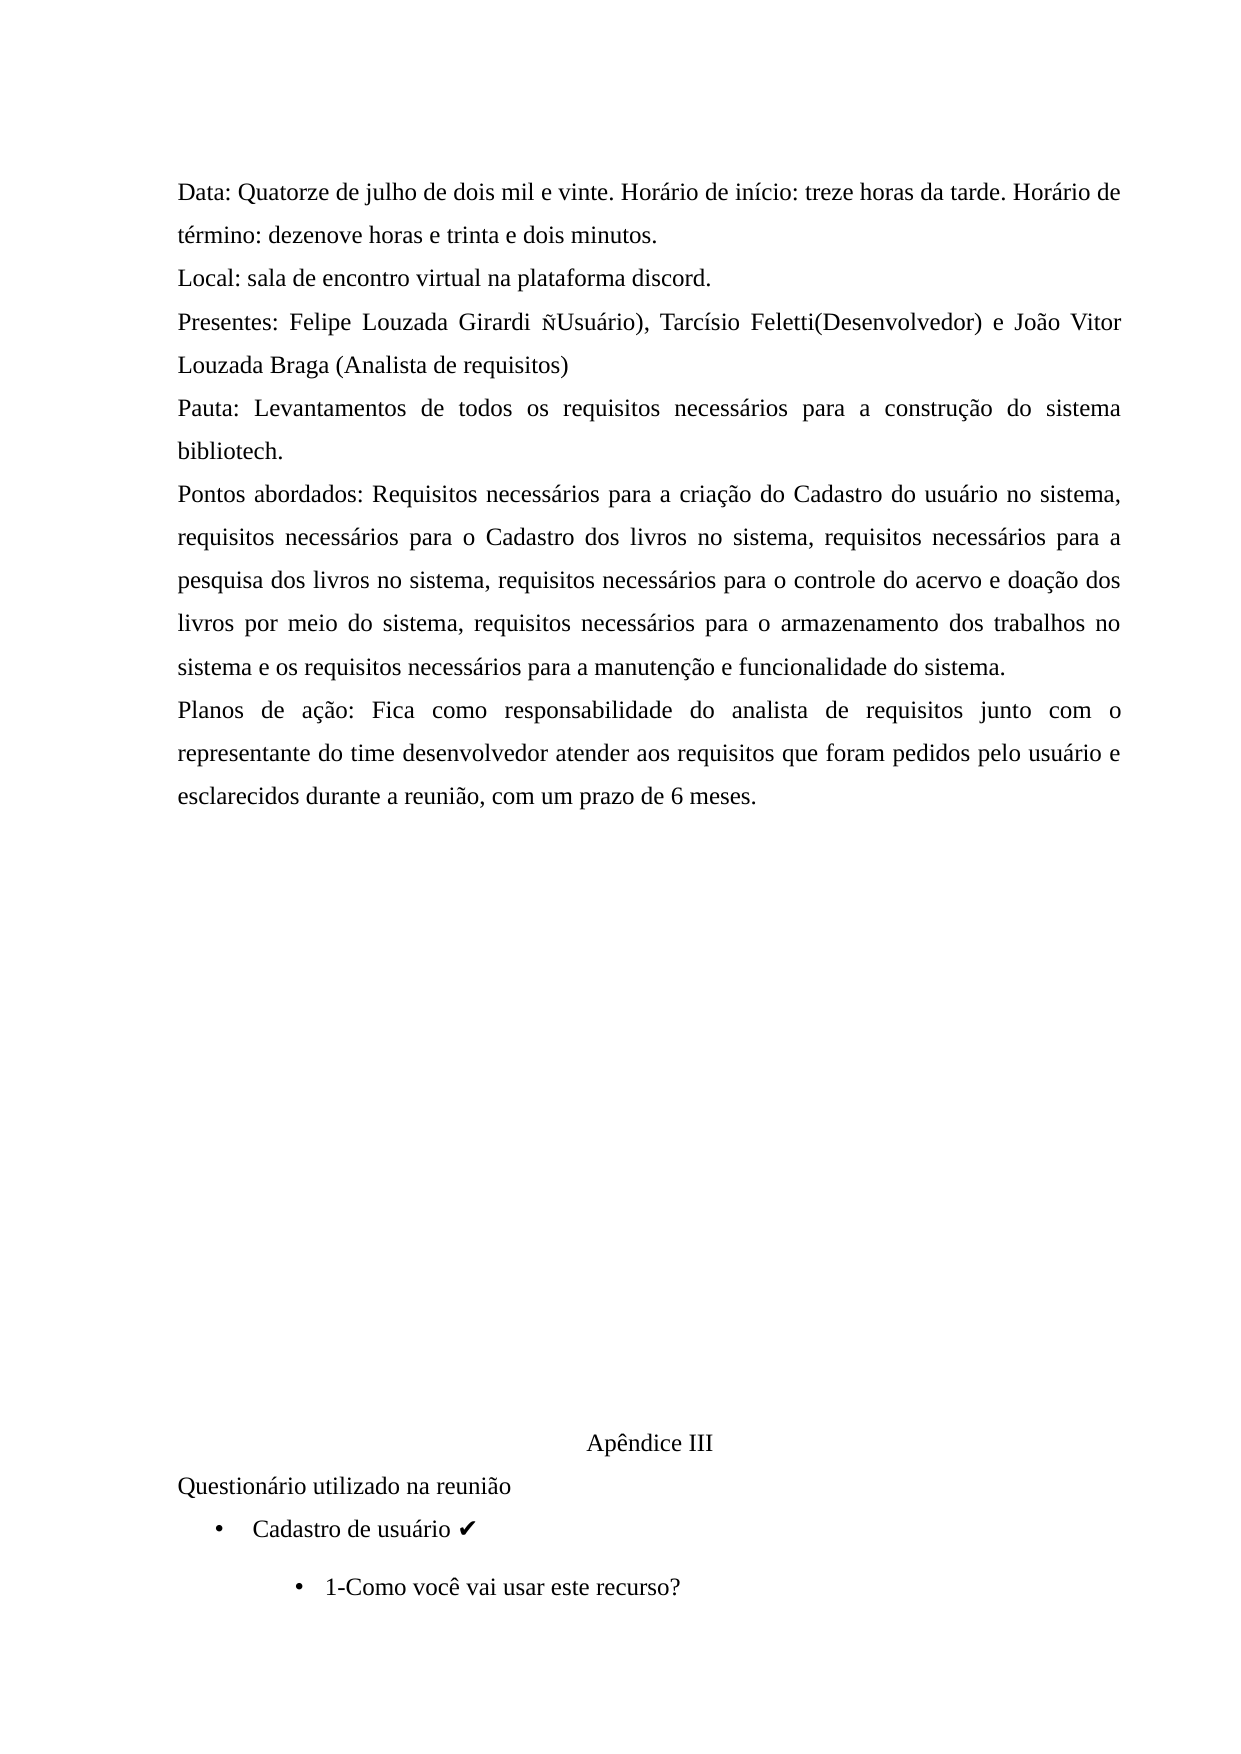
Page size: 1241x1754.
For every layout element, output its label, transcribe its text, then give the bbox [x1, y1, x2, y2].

text Pauta: Levantamentos de todos os requisitos necessários para a construção do sistema bibliotech. [177, 393, 1122, 465]
text Data: Quatorze de julho de dois mil e vinte. Horário de início: treze horas da tarde. Horário de término: dezenove horas e trinta e dois minutos. [177, 177, 1122, 249]
text Apêndice III [177, 1428, 1122, 1457]
list 1-Como você vai usar este recurso? [295, 1572, 1122, 1601]
text Local: sala de encontro virtual na plataforma discord. [177, 263, 1122, 292]
text Planos de ação: Fica como responsabilidade do analista de requisitos junto com o representante do time desenvolvedor atender aos requisitos que foram pedidos pelo usuário e esclarecidos durante a reunião, com um prazo de 6 meses. [177, 695, 1122, 810]
text Questionário utilizado na reunião [177, 1471, 1122, 1500]
text Presentes: Felipe Louzada Girardi Usuário), Tarcísio Feletti(Desenvolvedor) e João Vitor Louzada Braga (Analista de requisitos) [177, 307, 1122, 378]
list Cadastro de usuário ✔️ [215, 1514, 1122, 1543]
text Pontos abordados: Requisitos necessários para a criação do Cadastro do usuário no sistema, requisitos necessários para o Cadastro dos livros no sistema, requisitos necessários para a pesquisa dos livros no sistema, requisitos necessários para o controle do acervo e doação dos livros por meio do sistema, requisitos necessários para o armazenamento dos trabalhos no sistema e os requisitos necessários para a manutenção e funcionalidade do sistema. [177, 479, 1122, 680]
